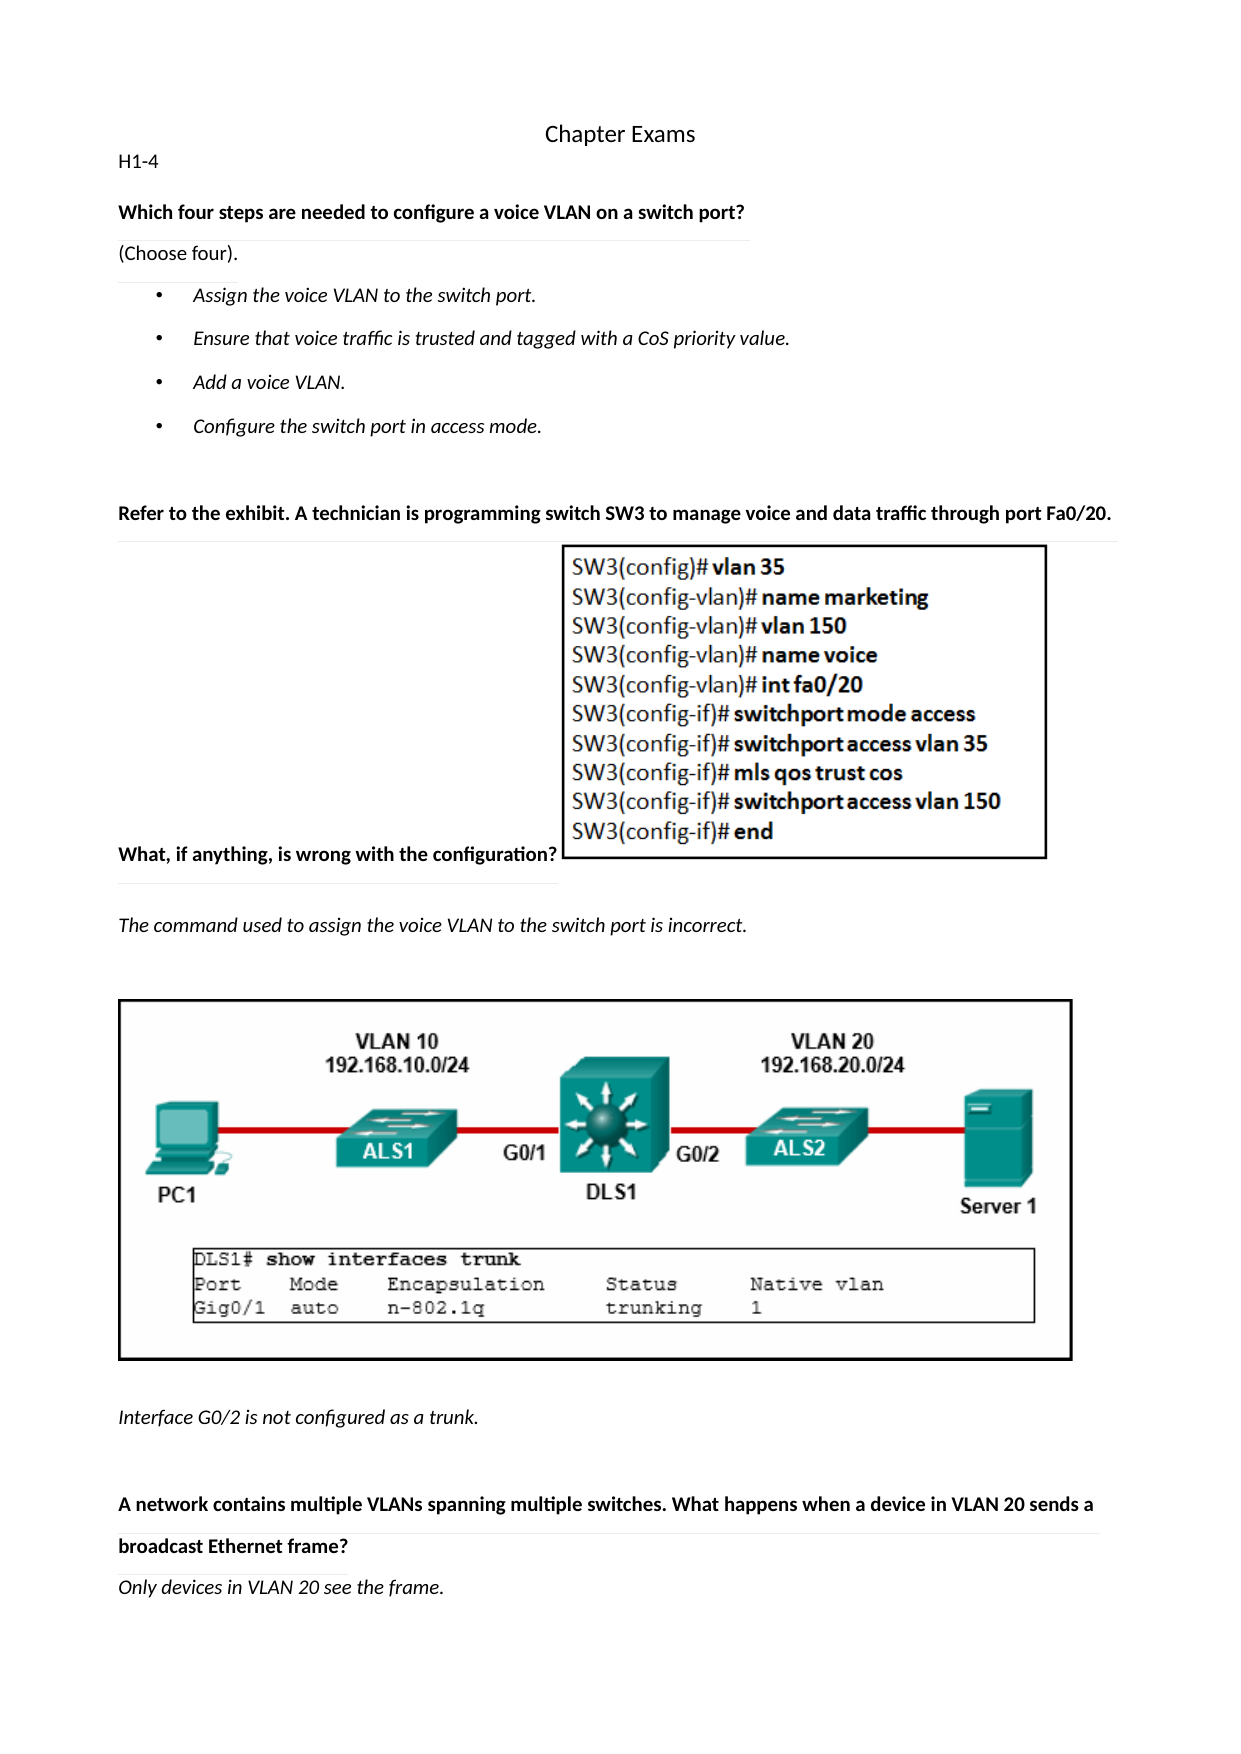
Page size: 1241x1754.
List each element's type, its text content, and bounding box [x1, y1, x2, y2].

list Add a voice VLAN. [156, 369, 1122, 395]
text A network contains multiple VLANs spanning multiple switches. What happens when a device in VLAN 20 sends a broadcast Ethernet frame? [118, 1492, 1122, 1574]
text H1-4 [118, 149, 1122, 174]
list Ensure that voice traffic is trusted and tagged with a CoS priority value. [156, 326, 1122, 351]
text Only devices in VLAN 20 see the frame. [118, 1574, 1122, 1599]
text Chapter Exams [118, 118, 1122, 149]
list Configure the switch port in access mode. [156, 413, 1122, 438]
text Refer to the exhibit. A technician is programming switch SW3 to manage voice and data traffic through port Fa0/20. What, if anything, is wrong with the configuration? [118, 501, 1122, 883]
text Which four steps are needed to configure a voice VLAN on a switch port? (Choose four). [118, 199, 1122, 282]
picture [557, 542, 1056, 863]
list Assign the voice VLAN to the switch port. [156, 282, 1122, 307]
picture [118, 999, 1073, 1361]
text The command used to assign the voice VLAN to the switch port is incorrect. [118, 883, 1122, 937]
text Interface G0/2 is not configured as a trunk. [118, 1404, 1122, 1429]
